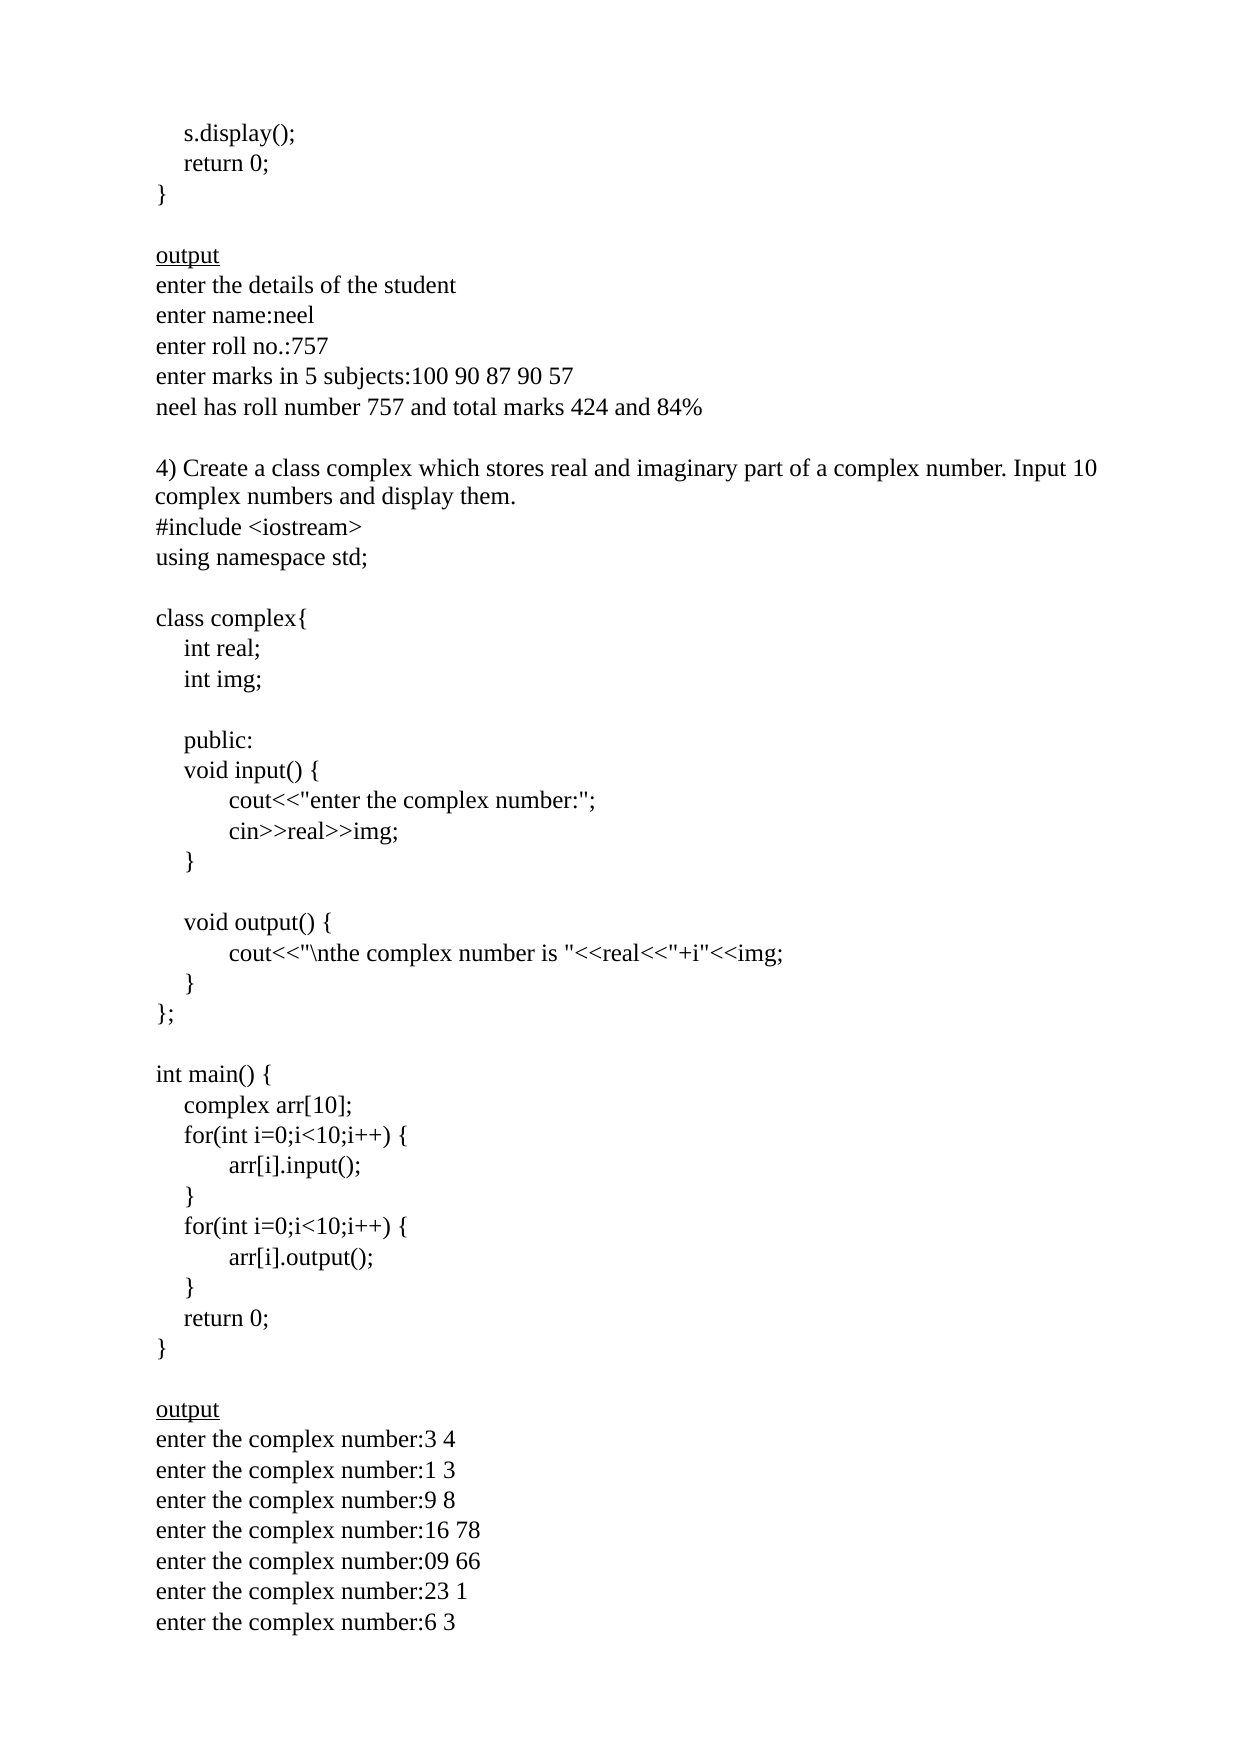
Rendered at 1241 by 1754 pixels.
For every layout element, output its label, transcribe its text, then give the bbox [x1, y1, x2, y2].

text int real; [154, 633, 1122, 662]
text enter the complex number:09 66 [154, 1546, 1122, 1575]
text enter the complex number:23 1 [154, 1576, 1122, 1605]
text output [154, 240, 1122, 268]
text enter name:neel [154, 301, 1122, 329]
text } [154, 1333, 1122, 1362]
text enter the details of the student [154, 270, 1122, 299]
text public: [154, 725, 1122, 753]
text cout<<"enter the complex number:"; [154, 786, 1122, 814]
text complex arr[10]; [154, 1090, 1122, 1118]
text arr[i].output(); [154, 1242, 1122, 1271]
text enter the complex number:9 8 [154, 1485, 1122, 1514]
text enter the complex number:3 4 [154, 1424, 1122, 1453]
text enter the complex number:6 3 [154, 1607, 1122, 1636]
text for(int i=0;i<10;i++) { [154, 1120, 1122, 1149]
text cin>>real>>img; [154, 816, 1122, 845]
text arr[i].input(); [154, 1151, 1122, 1179]
text } [154, 179, 1122, 208]
text neel has roll number 757 and total marks 424 and 84% [154, 392, 1122, 421]
text enter marks in 5 subjects:100 90 87 90 57 [154, 361, 1122, 390]
text int img; [154, 664, 1122, 693]
text } [154, 1181, 1122, 1210]
text return 0; [154, 148, 1122, 177]
text return 0; [154, 1303, 1122, 1331]
text void output() { [154, 907, 1122, 936]
text } [154, 968, 1122, 997]
text 4) Create a class complex which stores real and imaginary part of a complex number. Input 10 complex numbers and display them. [154, 453, 1122, 510]
text } [154, 1272, 1122, 1301]
text class complex{ [154, 603, 1122, 632]
text enter roll no.:757 [154, 331, 1122, 360]
text }; [154, 998, 1122, 1027]
text output [154, 1394, 1122, 1423]
text enter the complex number:16 78 [154, 1516, 1122, 1544]
text enter the complex number:1 3 [154, 1455, 1122, 1483]
text } [154, 846, 1122, 875]
text s.display(); [154, 118, 1122, 147]
text #include <iostream> [154, 512, 1122, 541]
text void input() { [154, 755, 1122, 784]
text using namespace std; [154, 542, 1122, 571]
text cout<<"\nthe complex number is "<<real<<"+i"<<img; [154, 938, 1122, 966]
text for(int i=0;i<10;i++) { [154, 1211, 1122, 1240]
text int main() { [154, 1059, 1122, 1088]
